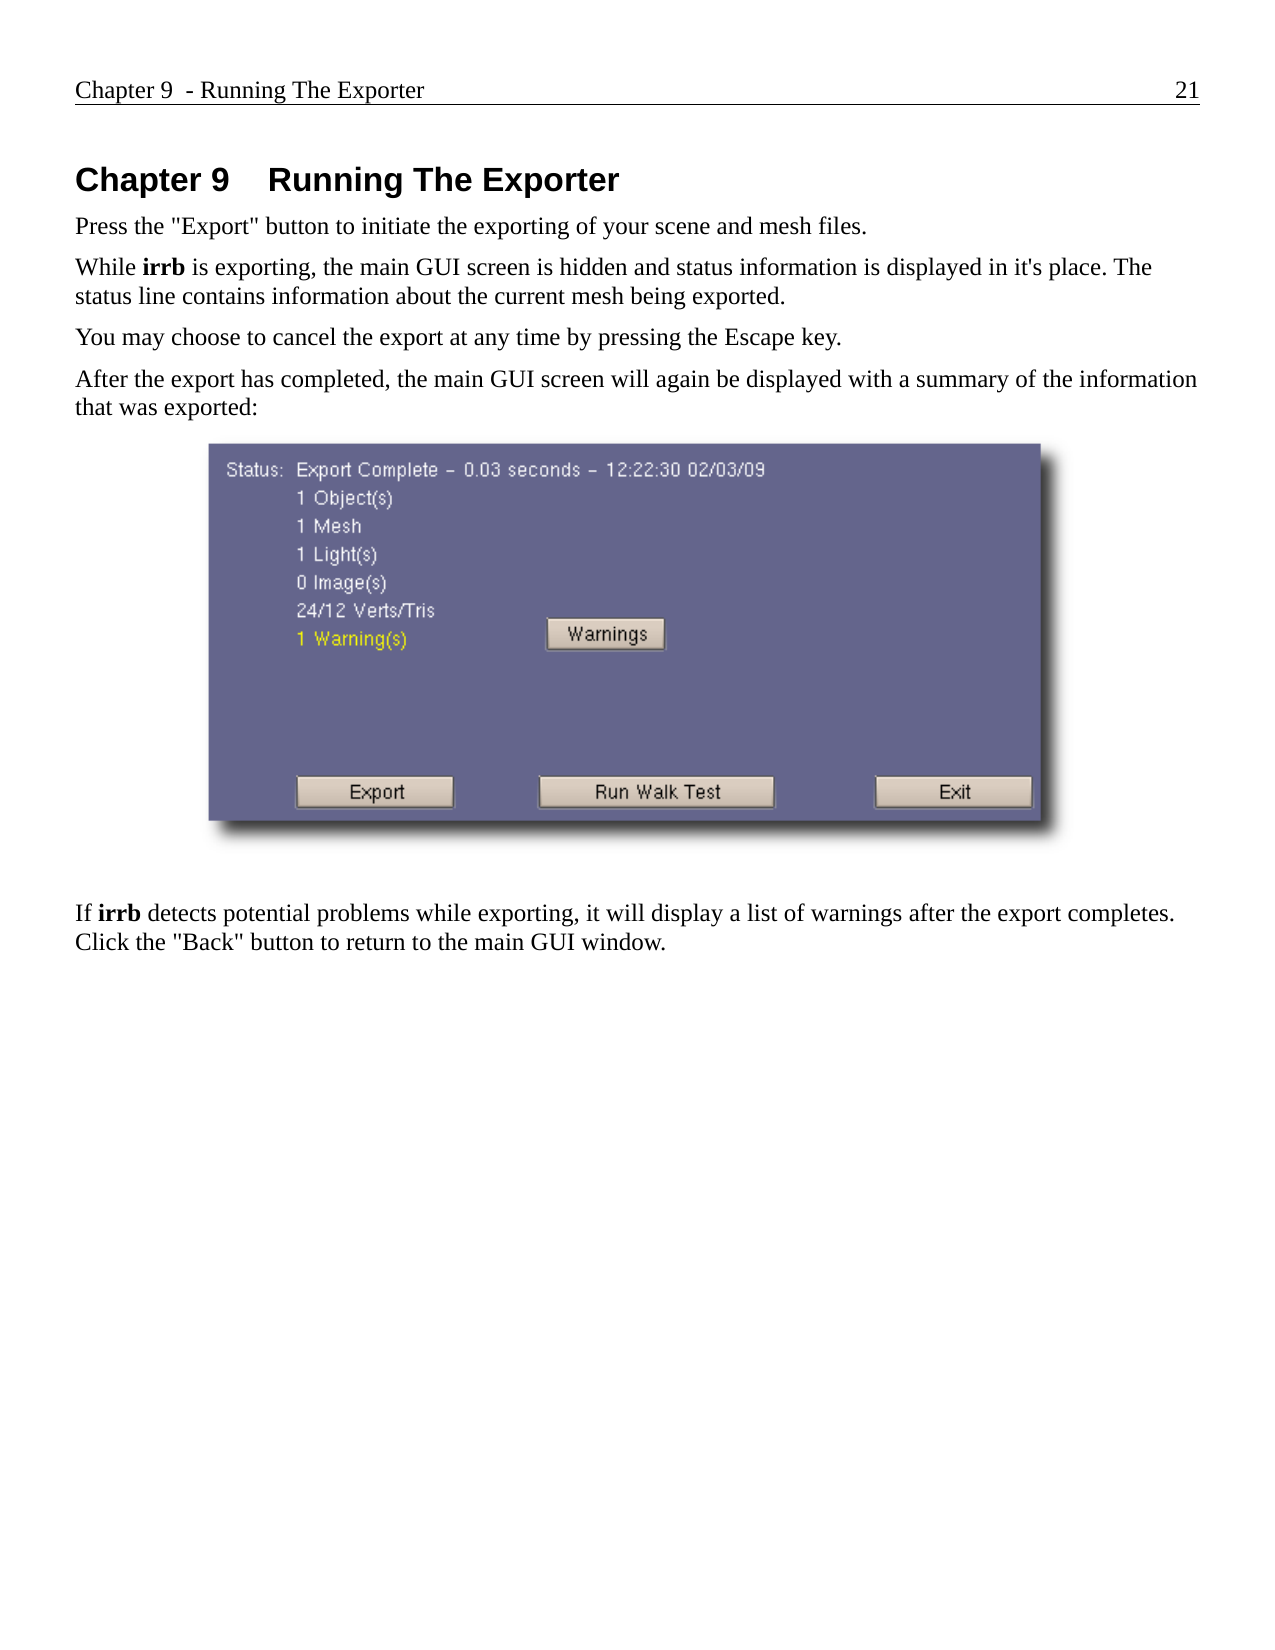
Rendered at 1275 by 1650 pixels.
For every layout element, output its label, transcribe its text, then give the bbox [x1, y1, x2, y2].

picture [198, 433, 1077, 857]
text While irrb is exporting, the main GUI screen is hidden and status information is displayed in it's place. The status line contains information about the current mesh being exported. [75, 252, 1200, 310]
text If irrb detects potential problems while exporting, it will display a list of warnings after the export completes. Click the "Back" button to return to the main GUI window. [75, 898, 1200, 956]
text Press the "Export" button to initiate the exporting of your scene and mesh files. [75, 211, 1200, 240]
subtitle Running The Exporter [75, 160, 1200, 199]
text After the export has completed, the main GUI screen will again be displayed with a summary of the information that was exported: [75, 364, 1200, 421]
text You may choose to cancel the export at any time by pressing the Escape key. [75, 322, 1200, 351]
